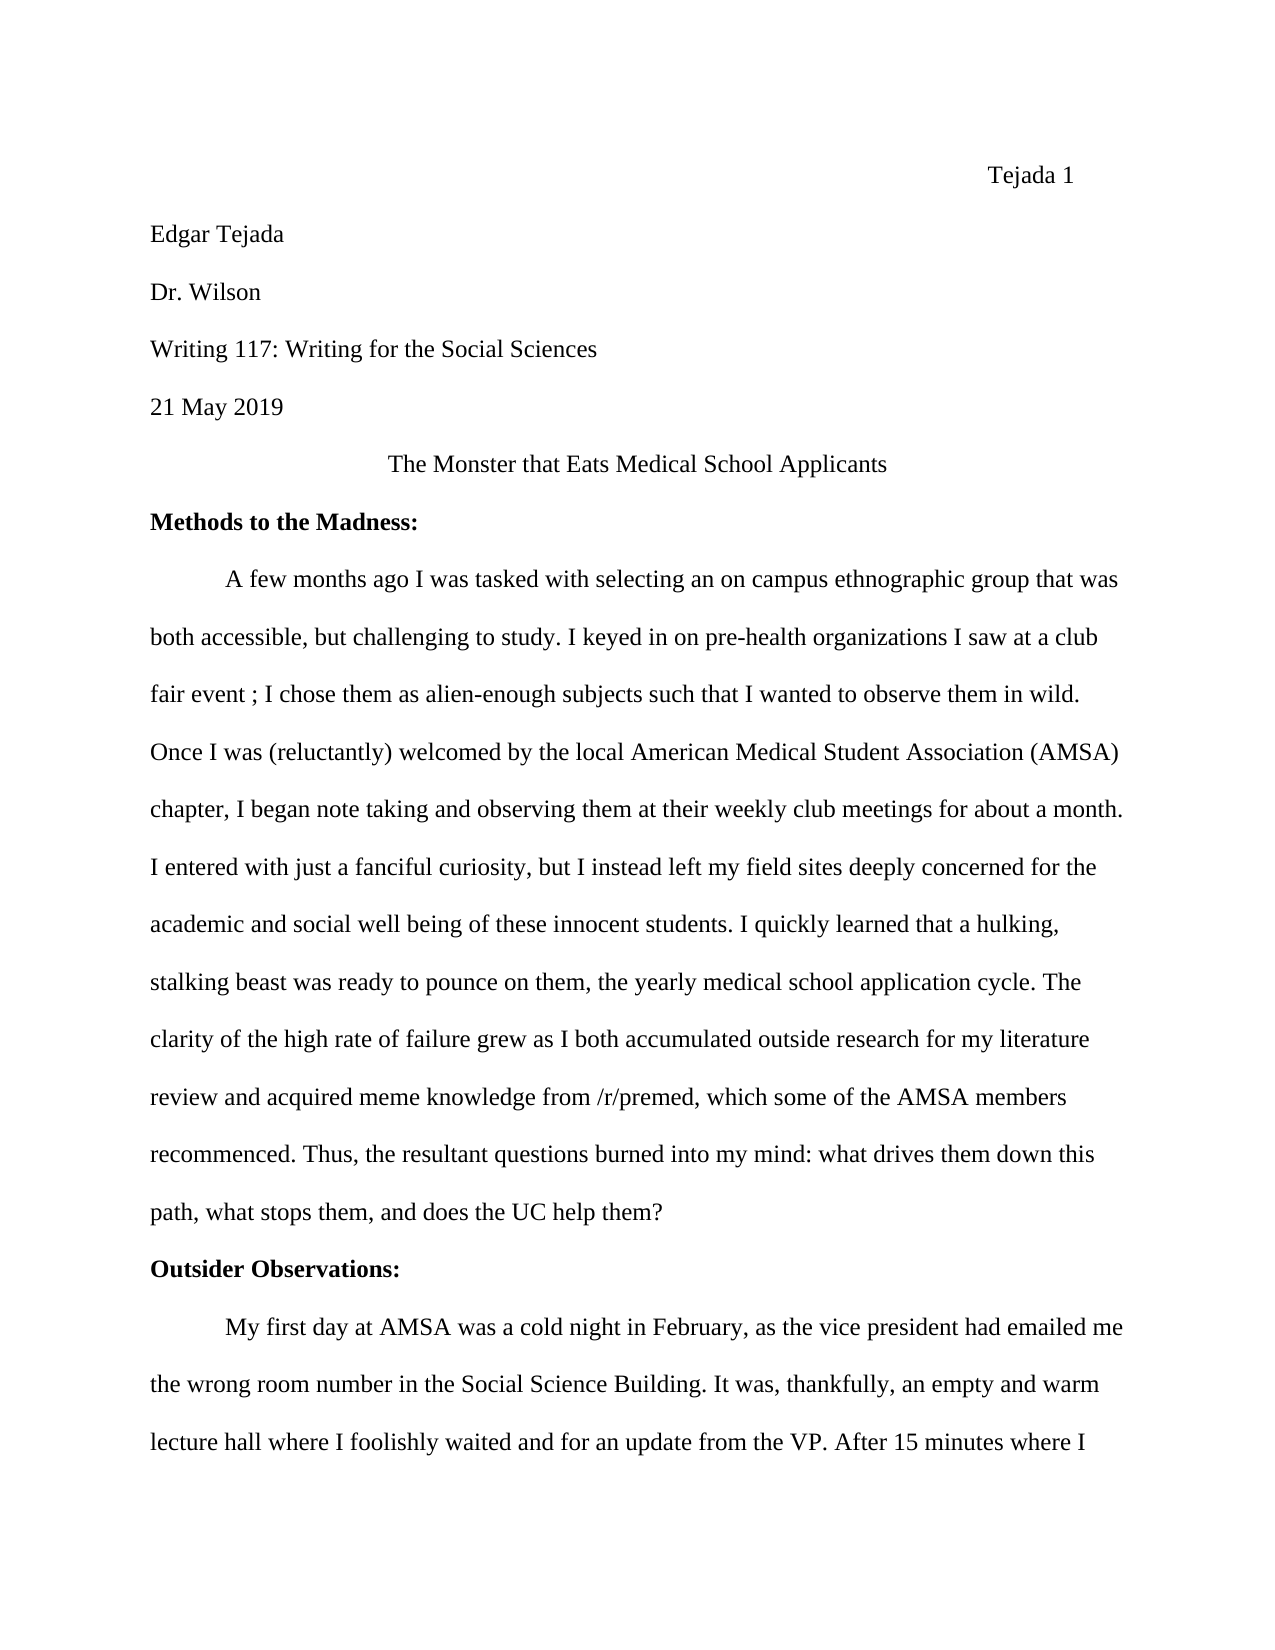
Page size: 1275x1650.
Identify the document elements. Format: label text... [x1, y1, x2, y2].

text A few months ago I was tasked with selecting an on campus ethnographic group that was both accessible, but challenging to study. I keyed in on pre-health organizations I saw at a club fair event ; I chose them as alien-enough subjects such that I wanted to observe them in wild. Once I was (reluctantly) welcomed by the local American Medical Student Association (AMSA) chapter, I began note taking and observing them at their weekly club meetings for about a month. I entered with just a fanciful curiosity, but I instead left my field sites deeply concerned for the academic and social well being of these innocent students. I quickly learned that a hulking, stalking beast was ready to pounce on them, the yearly medical school application cycle. The clarity of the high rate of failure grew as I both accumulated outside research for my literature review and acquired meme knowledge from /r/premed, which some of the AMSA members recommenced. Thus, the resultant questions burned into my mind: what drives them down this path, what stops them, and does the UC help them? [150, 564, 1125, 1225]
text Outsider Observations: [150, 1254, 1125, 1283]
text 21 May 2019 [150, 392, 1125, 420]
text The Monster that Eats Medical School Applicants [150, 449, 1125, 478]
text Dr. Wilson [150, 277, 1125, 305]
text Edgar Tejada [150, 219, 1125, 248]
text My first day at AMSA was a cold night in February, as the vice president had emailed me the wrong room number in the Social Science Building. It was, thankfully, an empty and warm lecture hall where I foolishly waited and for an update from the VP. After 15 minutes where I [150, 1312, 1125, 1455]
text Writing 117: Writing for the Social Sciences [150, 334, 1125, 363]
text Methods to the Madness: [150, 507, 1125, 535]
